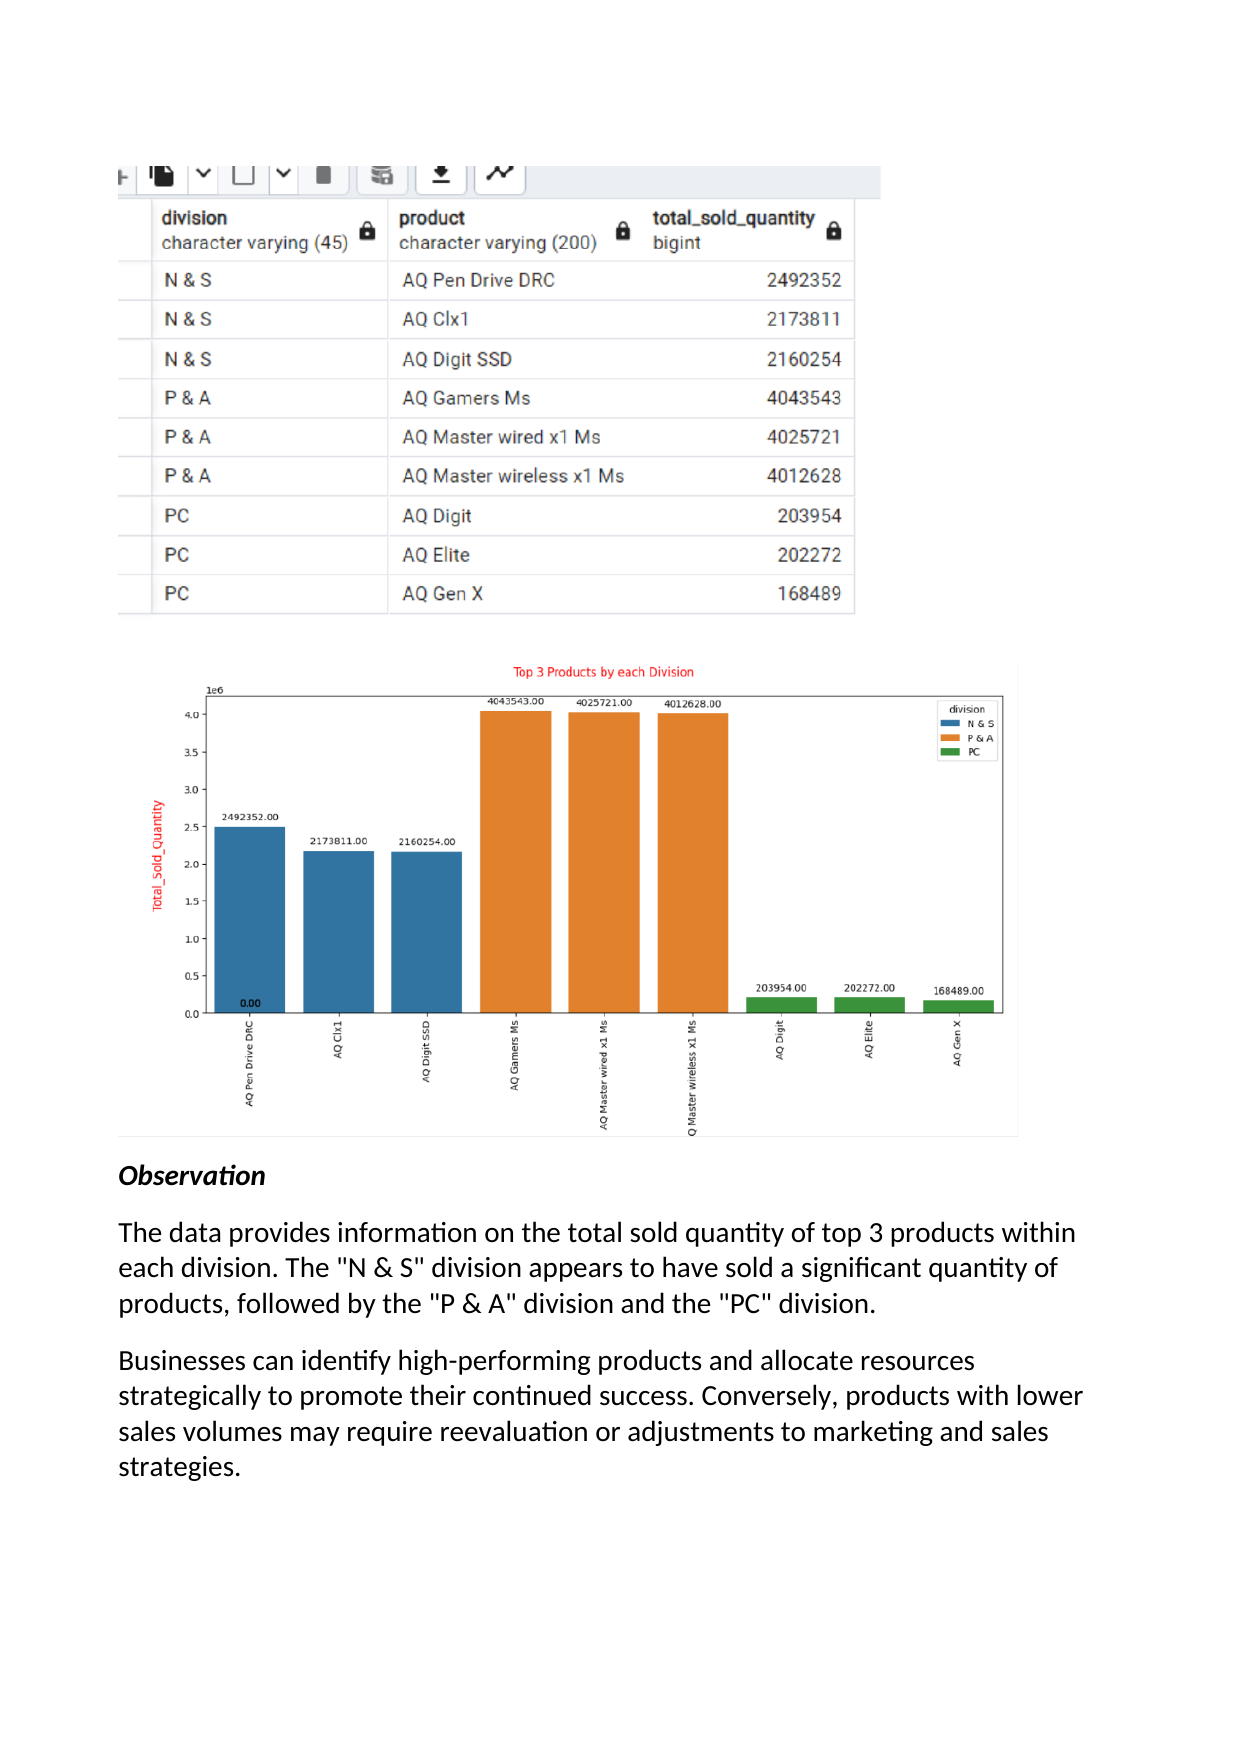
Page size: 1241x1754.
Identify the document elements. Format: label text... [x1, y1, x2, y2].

text Observation [118, 1157, 1122, 1193]
text Businesses can identify high-performing products and allocate resources strategically to promote their continued success. Conversely, products with lower sales volumes may require reevaluation or adjustments to marketing and sales strategies. [118, 1342, 1122, 1484]
text The data provides information on the total sold quantity of top 3 products within each division. The "N & S" division appears to have sold a significant quantity of products, followed by the "P & A" division and the "PC" division. [118, 1214, 1122, 1321]
